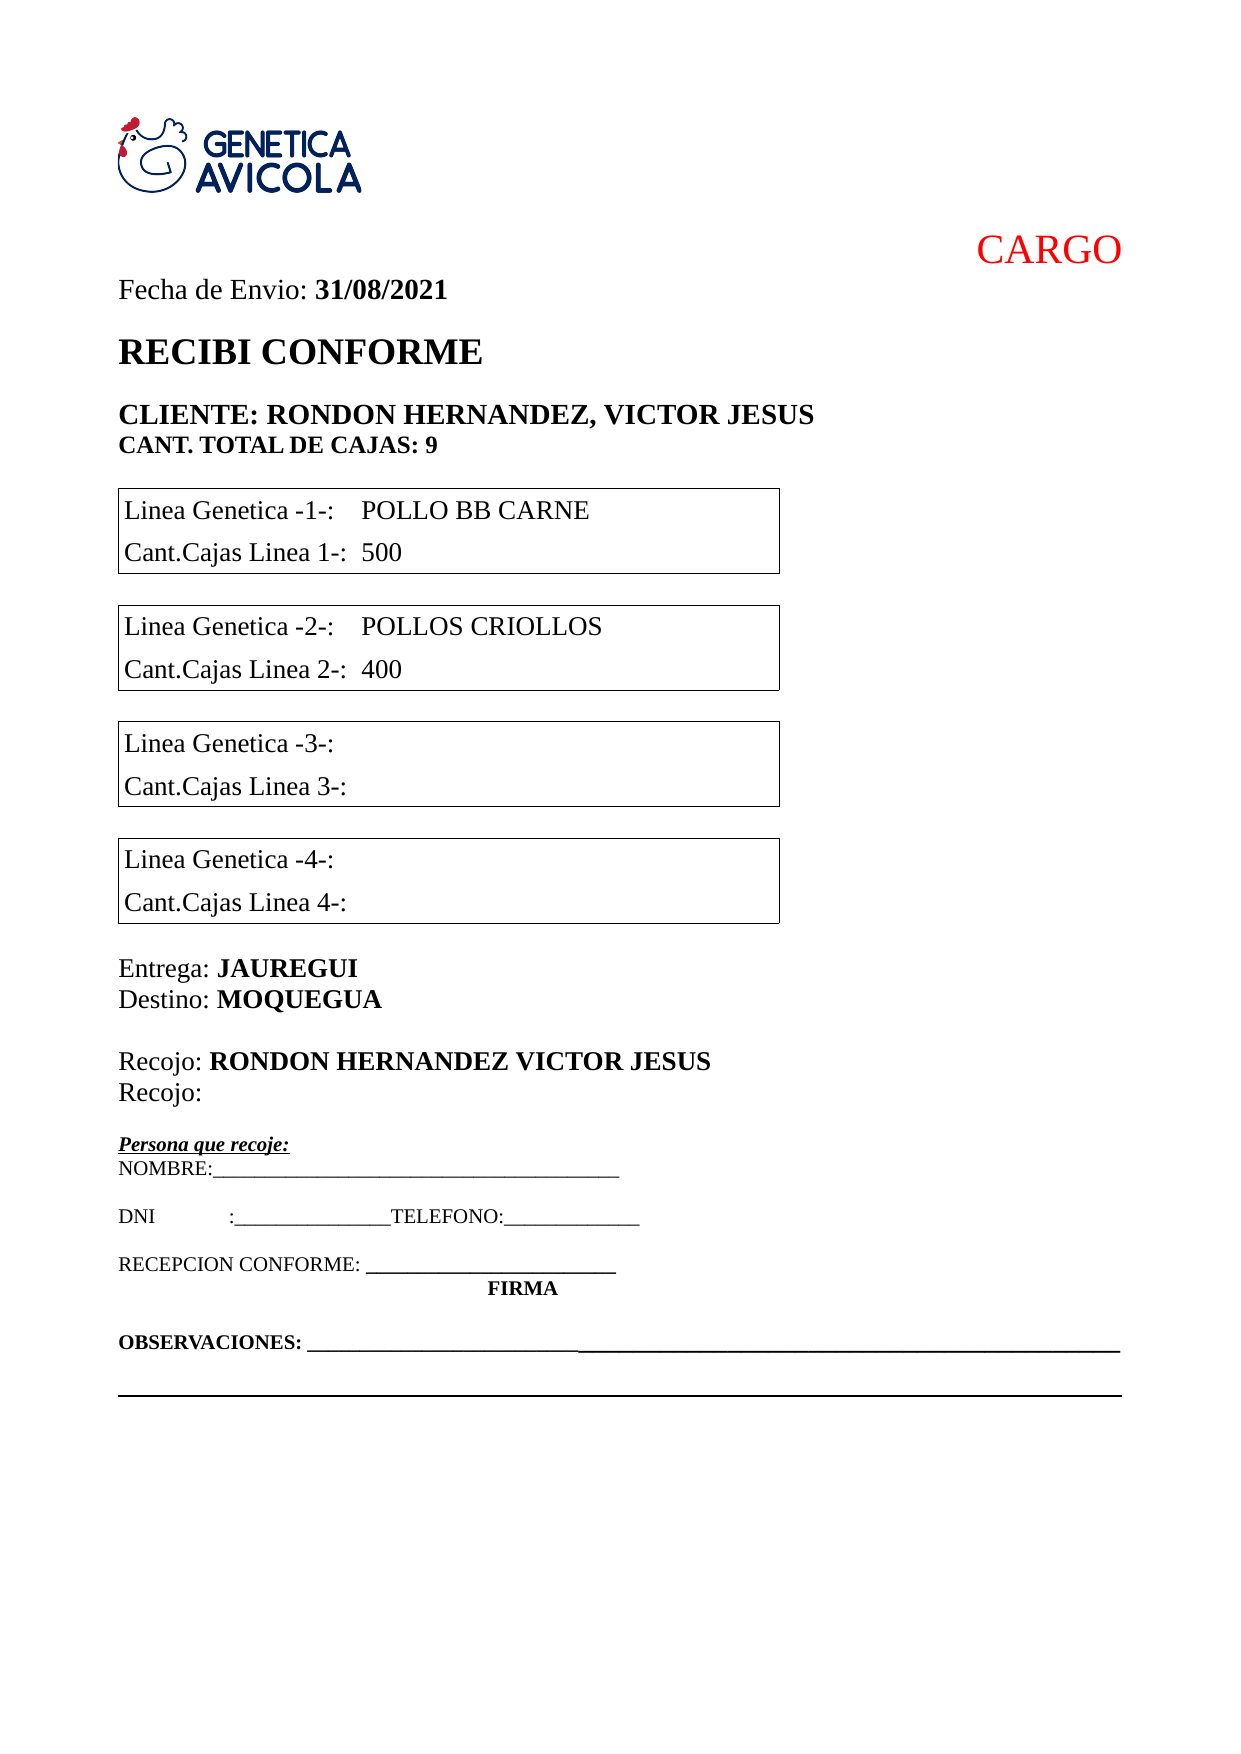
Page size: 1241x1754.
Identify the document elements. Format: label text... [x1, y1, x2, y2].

table_cell Linea Genetica -4-: [119, 839, 356, 880]
table_header Linea Genetica -1-: [119, 489, 356, 531]
table_cell [356, 691, 779, 721]
text FIRMA [118, 1276, 1122, 1300]
text CARGO [118, 224, 1122, 272]
text RECIBI CONFORME [118, 330, 1122, 373]
text Recojo: [118, 1076, 1122, 1108]
table_cell Cant.Cajas Linea 3-: [119, 764, 356, 806]
picture [117, 117, 362, 193]
table_cell [356, 764, 779, 806]
table_cell [356, 807, 779, 838]
table_cell 500 [356, 531, 779, 573]
table_cell POLLOS CRIOLLOS [356, 606, 779, 647]
table_cell 400 [356, 647, 779, 690]
table_cell [118, 574, 356, 604]
text RECEPCION CONFORME: ________________________ [118, 1252, 1122, 1276]
table_cell [118, 691, 356, 721]
table_cell [356, 722, 779, 764]
table_cell Cant.Cajas Linea 4-: [119, 880, 356, 923]
table_cell Cant.Cajas Linea 1-: [119, 531, 356, 573]
table_cell [356, 839, 779, 880]
text Recojo: RONDON HERNANDEZ VICTOR JESUS [118, 1045, 1122, 1076]
table_cell Linea Genetica -3-: [119, 722, 356, 764]
text DNI :_______________TELEFONO:_____________ [118, 1204, 1122, 1228]
table_cell [356, 574, 779, 604]
text Destino: MOQUEGUA [118, 983, 1122, 1014]
table_cell [118, 807, 356, 838]
text CANT. TOTAL DE CAJAS: 9 [118, 431, 1122, 459]
text OBSERVACIONES: __________________________________________________________________ [118, 1324, 1122, 1355]
table_cell Linea Genetica -2-: [119, 606, 356, 647]
text Entrega: JAUREGUI [118, 952, 1122, 983]
text NOMBRE:_______________________________________ [118, 1156, 1122, 1180]
text Fecha de Envio: 31/08/2021 [118, 272, 1122, 306]
text Persona que recoje: [118, 1132, 1122, 1156]
text CLIENTE: RONDON HERNANDEZ, VICTOR JESUS [118, 397, 1122, 431]
table_header POLLO BB CARNE [356, 489, 779, 531]
table_cell [356, 880, 779, 923]
table_cell Cant.Cajas Linea 2-: [119, 647, 356, 690]
